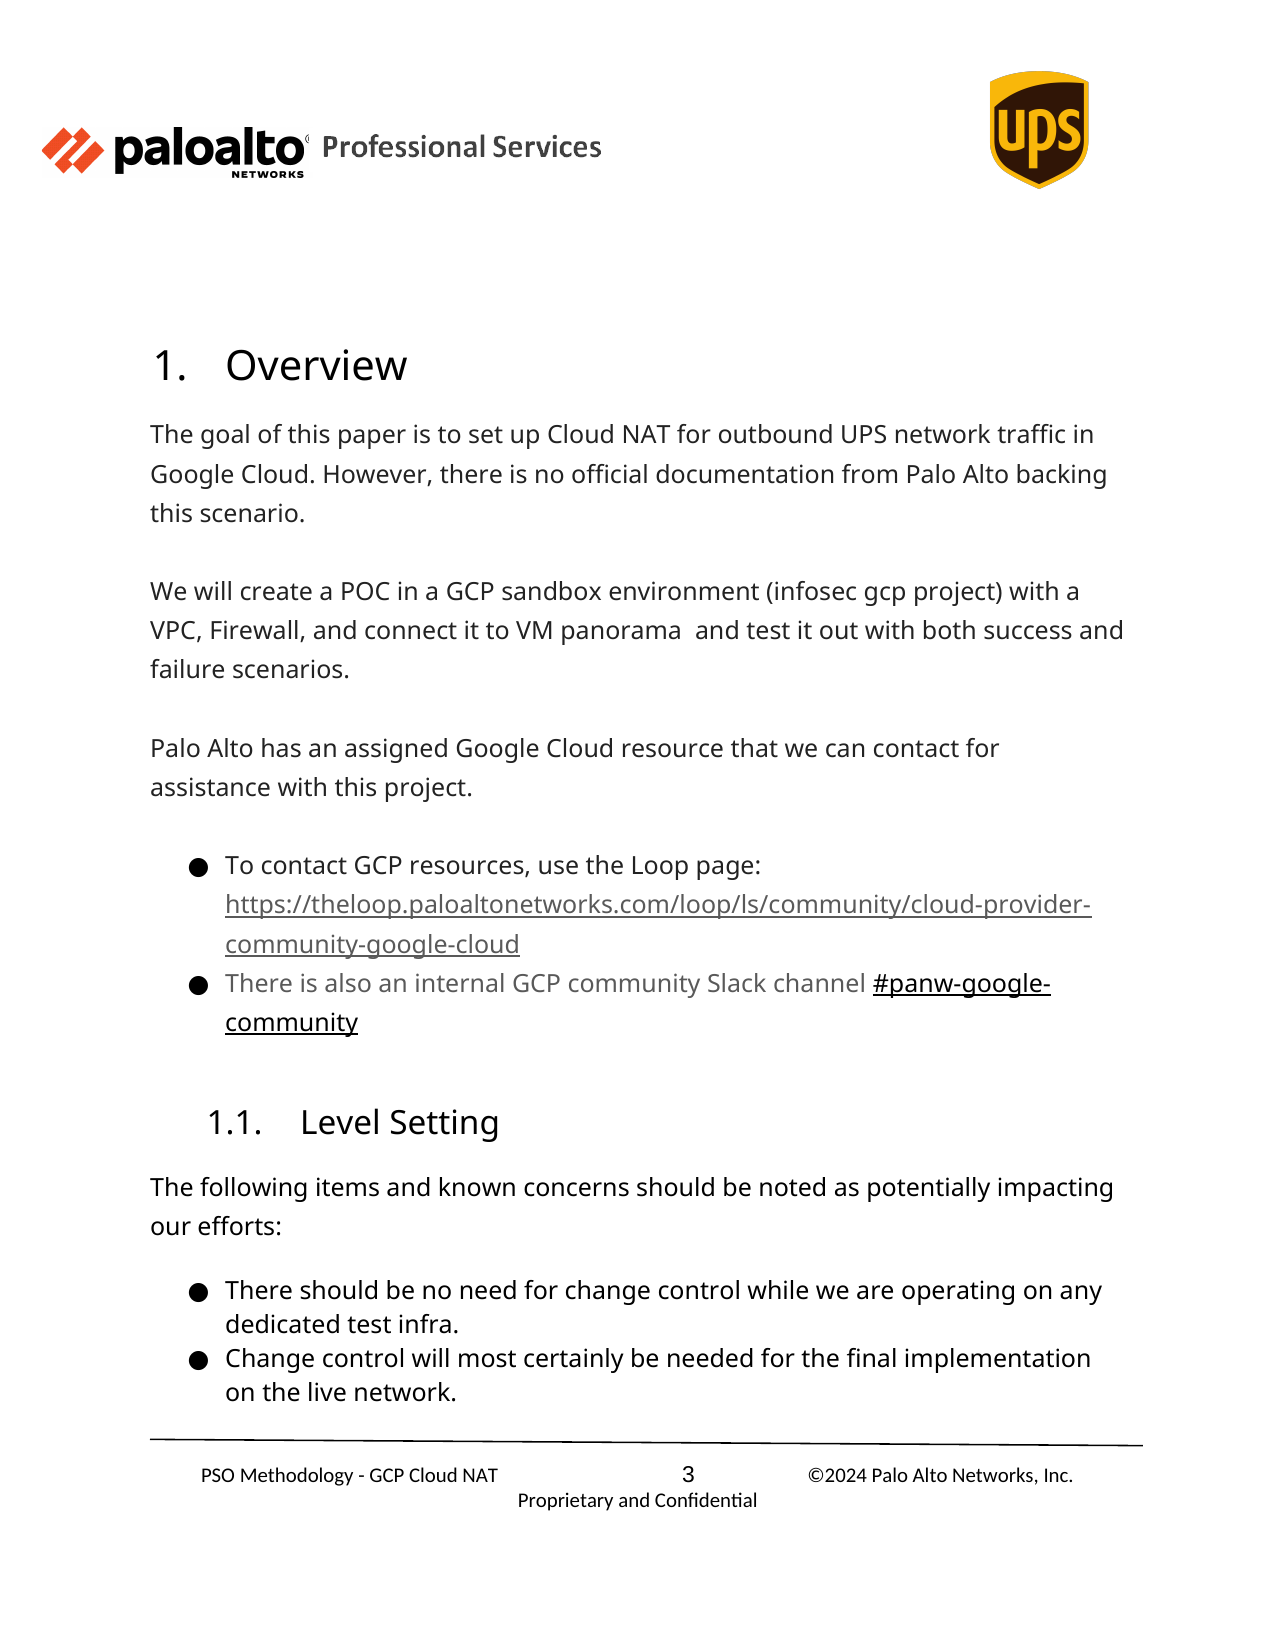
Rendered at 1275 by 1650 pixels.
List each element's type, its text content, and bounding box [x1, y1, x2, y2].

subtitle Level Setting [262, 1099, 1125, 1144]
text The goal of this paper is to set up Cloud NAT for outbound UPS network traffic in Google Cloud. However, there is no official documentation from Palo Alto backing this scenario. [150, 417, 1125, 529]
list There is also an internal GCP community Slack channel #panw-google-community [187, 966, 1125, 1039]
text We will create a POC in a GCP sandbox environment (infosec gcp project) with a VPC, Firewall, and connect it to VM panorama and test it out with both success and failure scenarios. [150, 574, 1125, 686]
picture [989, 71, 1089, 190]
list There should be no need for change control while we are operating on any dedicated test infra. [187, 1273, 1125, 1341]
text Palo Alto has an assigned Google Cloud resource that we can contact for assistance with this project. [150, 731, 1125, 804]
picture [41, 127, 610, 178]
text The following items and known concerns should be noted as potentially impacting our efforts: [150, 1169, 1125, 1243]
subtitle Overview [187, 335, 1125, 392]
list To contact GCP resources, use the Loop page: https://theloop.paloaltonetworks.com/loop/ls/community/cloud-provider-community-google-cloud [187, 848, 1125, 960]
list Change control will most certainly be needed for the final implementation on the live network. [187, 1341, 1125, 1409]
